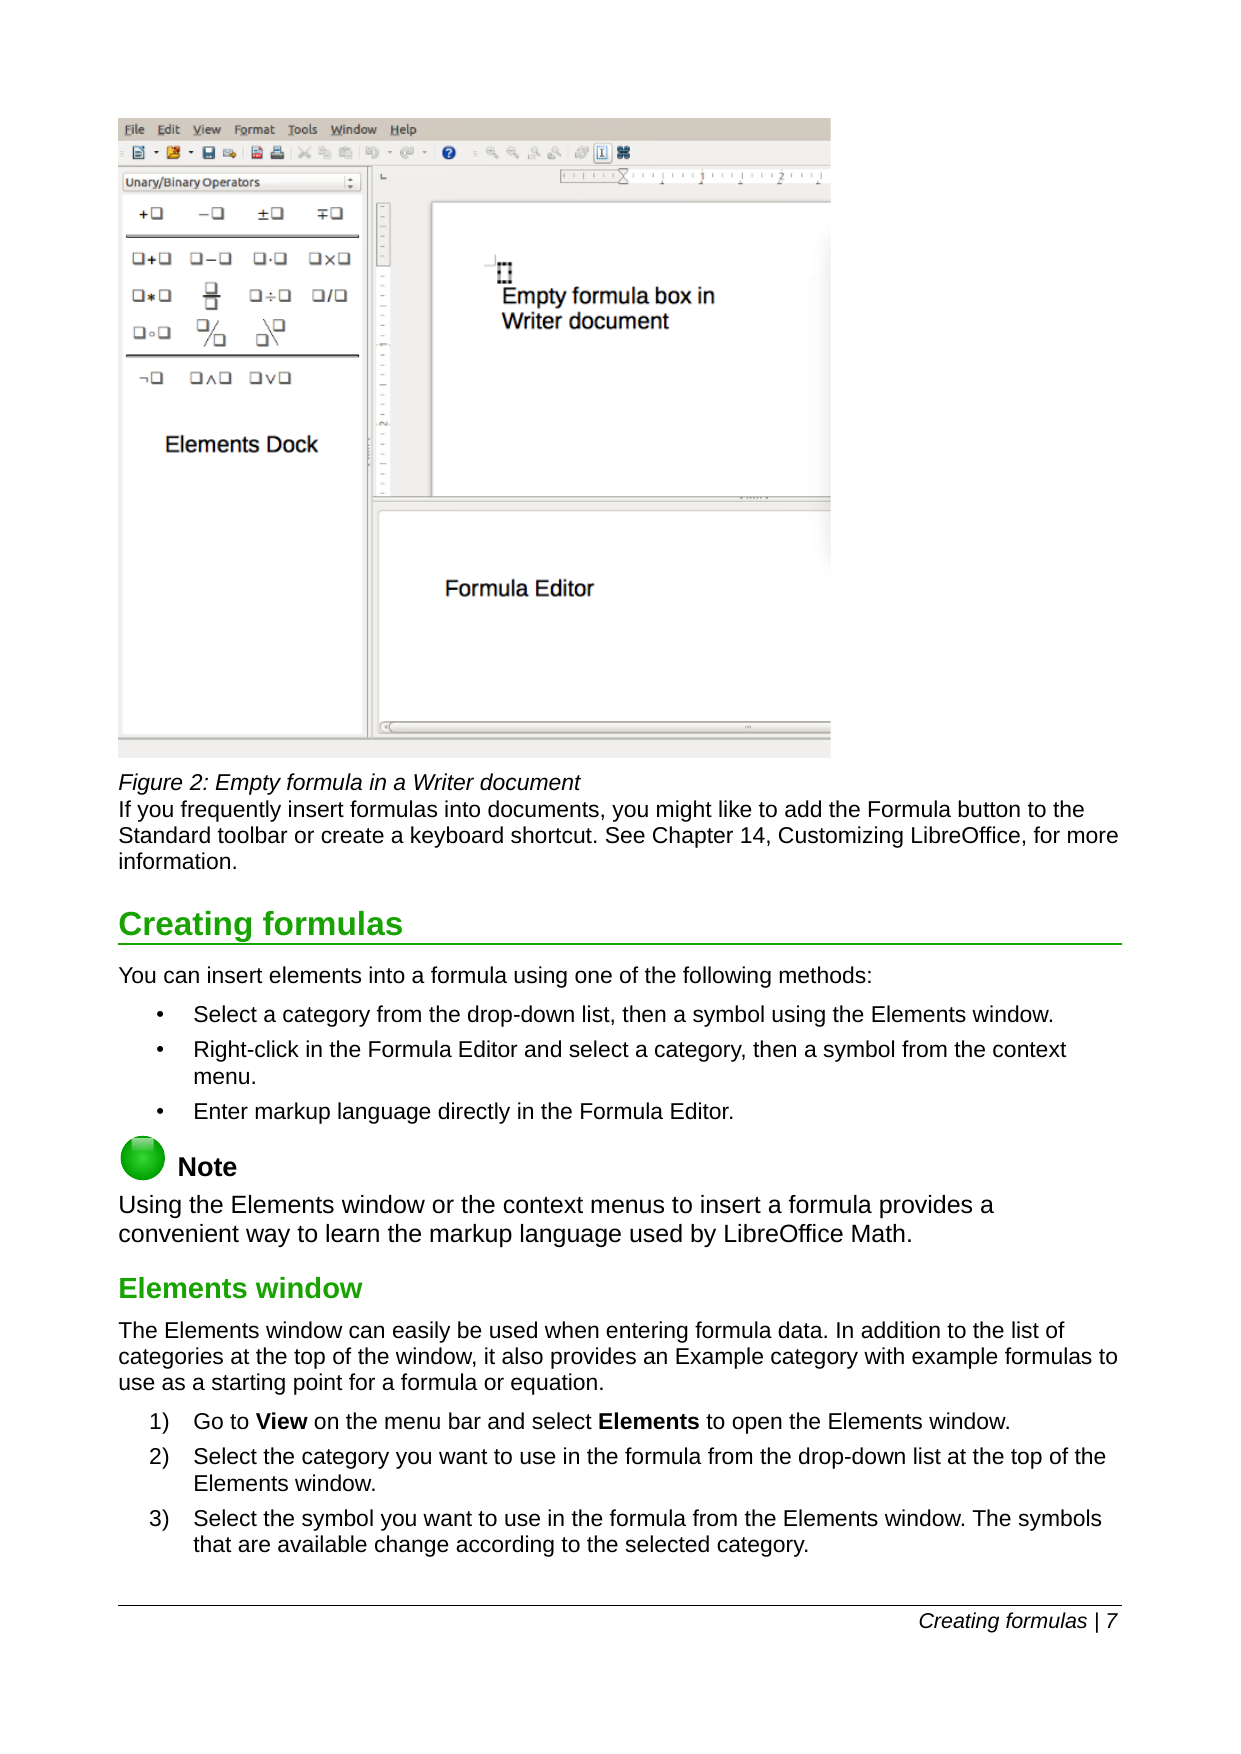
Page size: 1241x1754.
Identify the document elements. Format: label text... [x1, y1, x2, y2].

list Select a category from the drop-down list, then a symbol using the Elements window. [156, 955, 1122, 981]
subtitle Creating formulas [118, 887, 1122, 916]
list Select the symbol you want to use in the formula from the Elements window. The symbols that are available change according to the selected category. [169, 1458, 1122, 1511]
text You can insert elements into a formula using one of the following methods: [118, 916, 1122, 942]
text The Elements window can easily be used when entering formula data. In addition to the list of categories at the top of the window, it also provides an Example category with example formulas to use as a starting point for a formula or equation. [118, 1270, 1122, 1349]
picture [118, 118, 831, 758]
list Right-click in the Formula Editor and select a category, then a symbol from the context menu. [156, 990, 1122, 1043]
list Select the category you want to use in the formula from the drop-down list at the top of the Elements window. [169, 1397, 1122, 1449]
list Enter markup language directly in the Formula Editor. [156, 1052, 1122, 1078]
subtitle Note [118, 1087, 1122, 1136]
text Using the Elements window or the context menus to insert a formula provides a convenient way to learn the markup language used by LibreOffice Math. [118, 1144, 1122, 1201]
text Figure 2: Empty formula in a Writer document [118, 769, 831, 796]
subtitle Elements window [118, 1225, 1122, 1258]
text If you frequently insert formulas into documents, you might like to add the Formula button to the Standard toolbar or create a keyboard shortcut. See Chapter 14, Customizing LibreOffice, for more information. [118, 796, 1122, 875]
list Go to View on the menu bar and select Elements to open the Elements window. [169, 1362, 1122, 1388]
